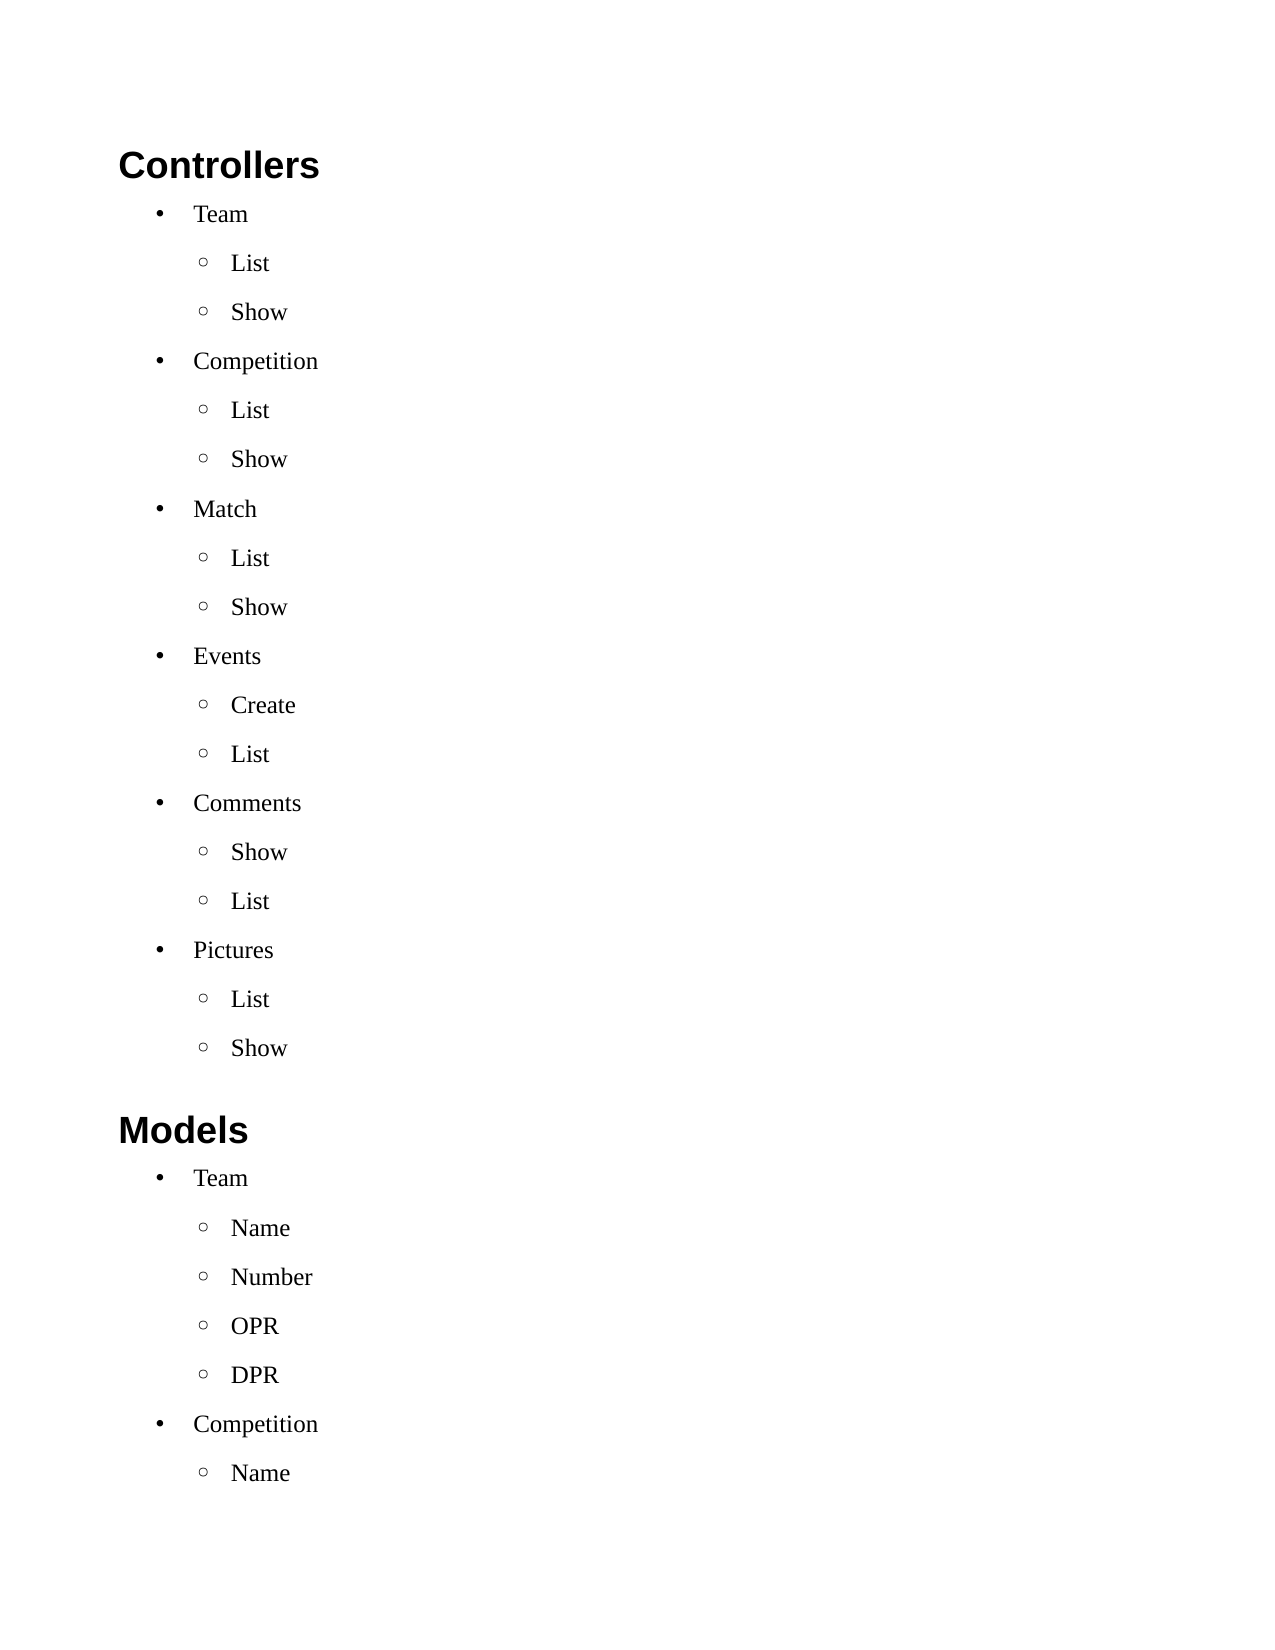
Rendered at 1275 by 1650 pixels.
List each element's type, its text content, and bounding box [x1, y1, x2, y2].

list Show [193, 297, 1157, 326]
list Competition [156, 346, 1157, 375]
list OPR [193, 1311, 1157, 1339]
list List [193, 248, 1157, 277]
list List [193, 396, 1157, 424]
list Show [193, 592, 1157, 621]
list DPR [193, 1360, 1157, 1388]
list Number [193, 1262, 1157, 1290]
list Show [193, 444, 1157, 473]
list Match [156, 494, 1157, 522]
list Name [193, 1213, 1157, 1241]
list List [193, 739, 1157, 768]
list Show [193, 837, 1157, 866]
list Comments [156, 788, 1157, 817]
list List [193, 543, 1157, 571]
list Events [156, 641, 1157, 669]
list Competition [156, 1409, 1157, 1438]
subtitle Models [118, 1107, 1157, 1151]
subtitle Controllers [118, 143, 1157, 187]
list Pictures [156, 935, 1157, 964]
list Team [156, 199, 1157, 228]
list List [193, 886, 1157, 915]
list Name [193, 1458, 1157, 1487]
list Show [193, 1033, 1157, 1062]
list List [193, 984, 1157, 1013]
list Create [193, 690, 1157, 719]
list Team [156, 1163, 1157, 1192]
